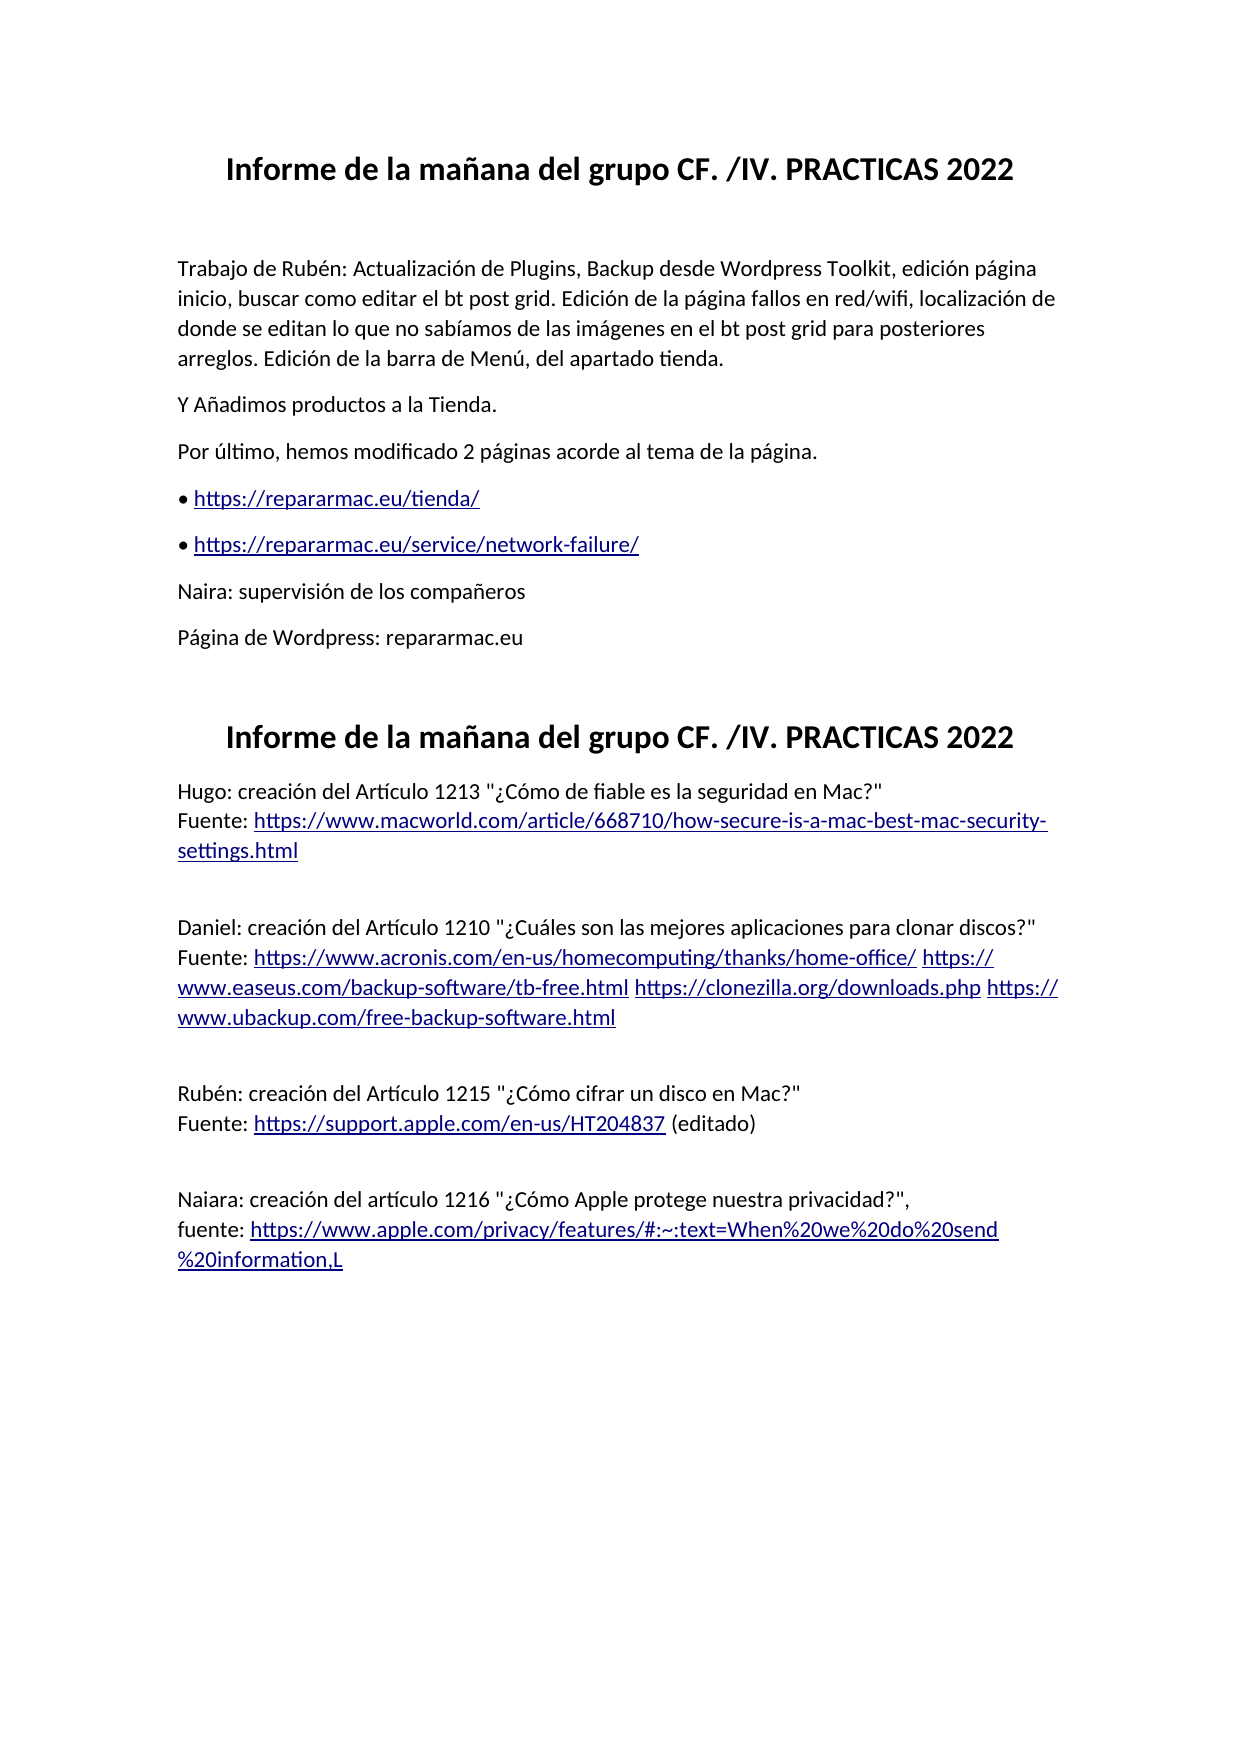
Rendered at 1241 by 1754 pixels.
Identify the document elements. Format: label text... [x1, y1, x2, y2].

text • https://repararmac.eu/tienda/ [177, 484, 1063, 512]
text Daniel: creación del Artículo 1210 "¿Cuáles son las mejores aplicaciones para clonar discos?" Fuente: https://www.acronis.com/en-us/homecomputing/thanks/home-office/ https://www.easeus.com/backup-software/tb-free.html https://clonezilla.org/downloads.php https://www.ubackup.com/free-backup-software.html [177, 913, 1063, 1061]
text Informe de la mañana del grupo CF. /IV. PRACTICAS 2022 [177, 717, 1063, 757]
text Informe de la mañana del grupo CF. /IV. PRACTICAS 2022 [177, 148, 1063, 188]
text Naiara: creación del artículo 1216 "¿Cómo Apple protege nuestra privacidad?", fuente: https://www.apple.com/privacy/features/#:~:text=When%20we%20do%20send%20information,L [177, 1186, 1063, 1273]
text Naira: supervisión de los compañeros [177, 577, 1063, 605]
text Rubén: creación del Artículo 1215 "¿Cómo cifrar un disco en Mac?" Fuente: https://support.apple.com/en-us/HT204837 (editado) [177, 1079, 1063, 1167]
text Por último, hemos modificado 2 páginas acorde al tema de la página. [177, 437, 1063, 465]
text Y Añadimos productos a la Tienda. [177, 391, 1063, 419]
text Trabajo de Rubén: Actualización de Plugins, Backup desde Wordpress Toolkit, edición página inicio, buscar como editar el bt post grid. Edición de la página fallos en red/wifi, localización de donde se editan lo que no sabíamos de las imágenes en el bt post grid para posteriores arreglos. Edición de la barra de Menú, del apartado tienda. [177, 254, 1063, 372]
text • https://repararmac.eu/service/network-failure/ [177, 530, 1063, 558]
text Hugo: creación del Artículo 1213 "¿Cómo de fiable es la seguridad en Mac?" Fuente: https://www.macworld.com/article/668710/how-secure-is-a-mac-best-mac-security-settings.html [177, 777, 1063, 894]
text Página de Wordpress: repararmac.eu [177, 623, 1063, 651]
